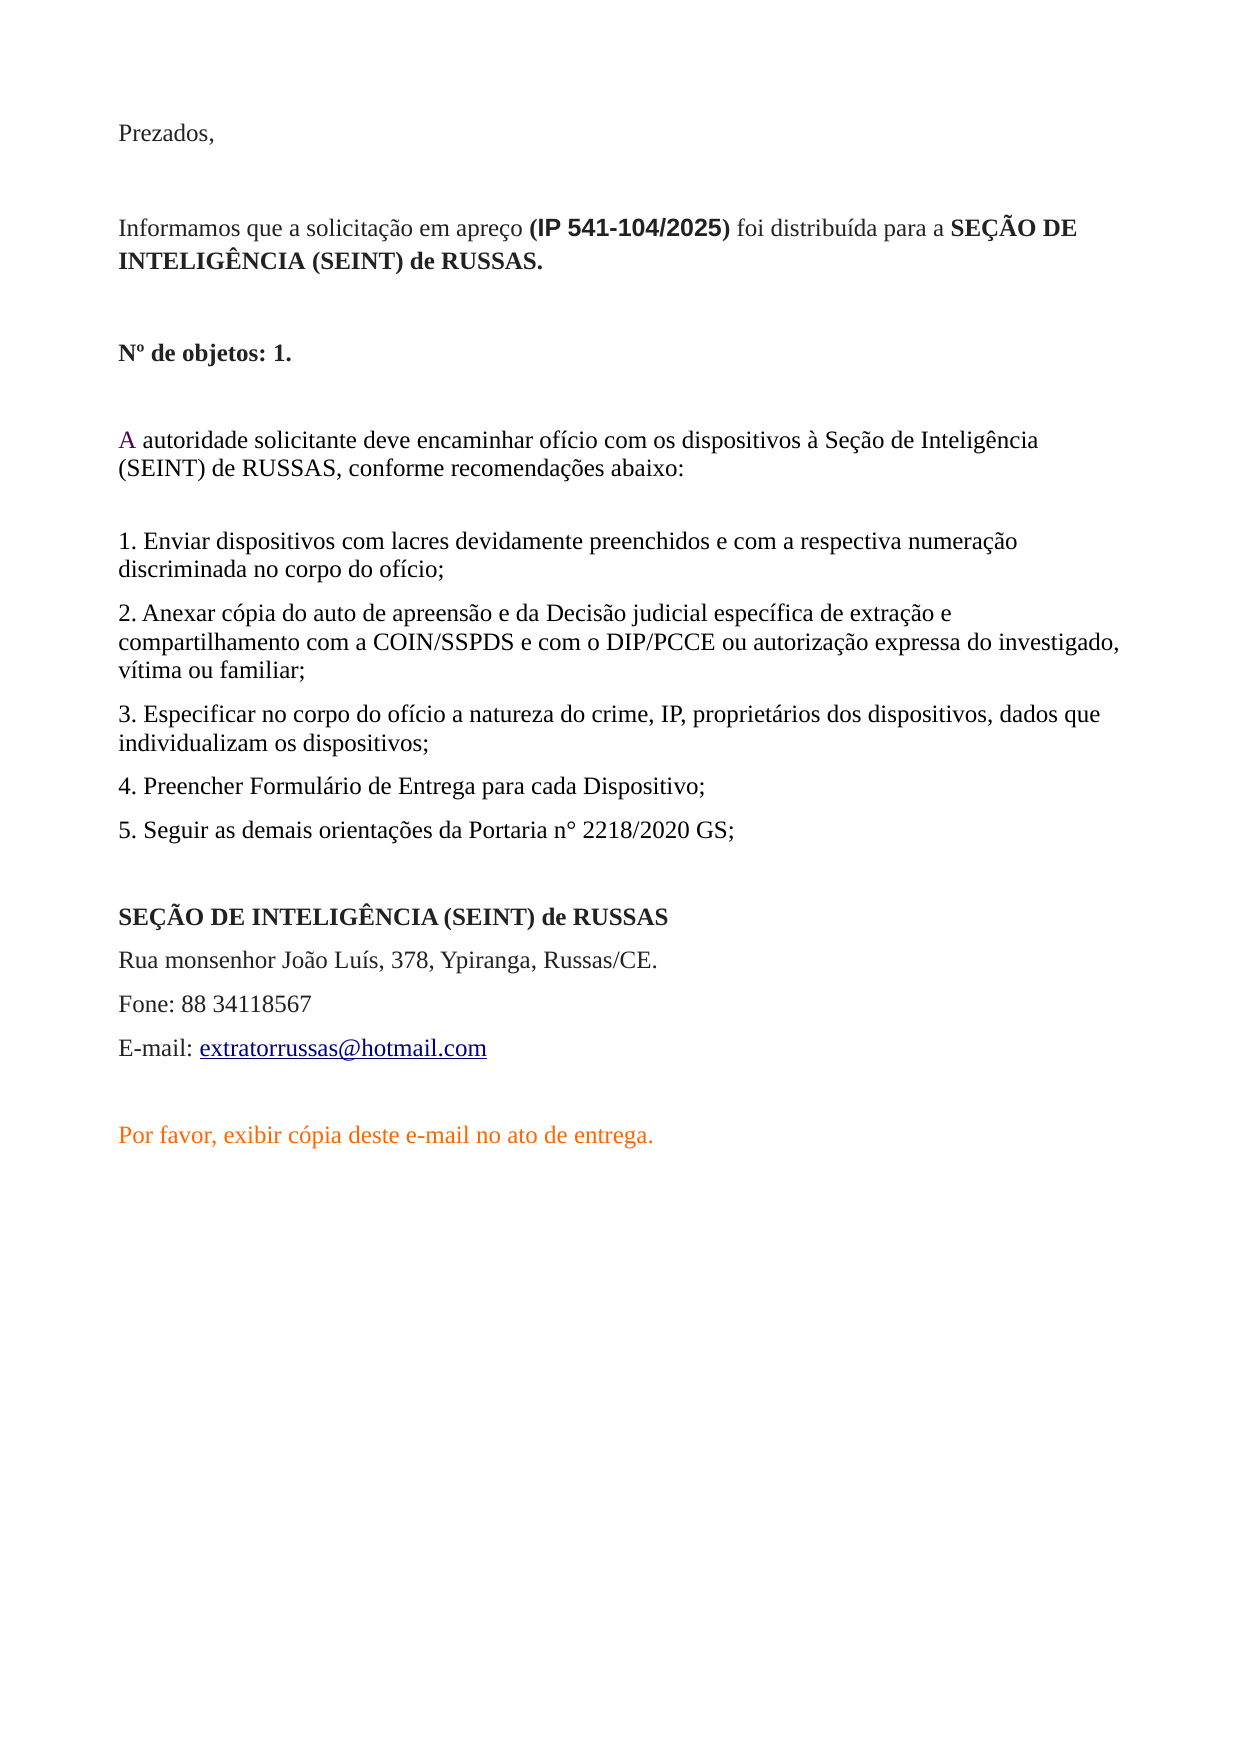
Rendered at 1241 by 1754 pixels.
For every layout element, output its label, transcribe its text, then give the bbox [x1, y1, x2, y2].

text Prezados, [118, 118, 1122, 147]
text Por favor, exibir cópia deste e-mail no ato de entrega. [118, 1120, 1122, 1148]
text 2. Anexar cópia do auto de apreensão e da Decisão judicial específica de extração e compartilhamento com a COIN/SSPDS e com o DIP/PCCE ou autorização expressa do investigado, vítima ou familiar; [118, 598, 1122, 684]
text Nº de objetos: 1. [118, 338, 1122, 366]
text 3. Especificar no corpo do ofício a natureza do crime, IP, proprietários dos dispositivos, dados que individualizam os dispositivos; [118, 699, 1122, 757]
text SEÇÃO DE INTELIGÊNCIA (SEINT) de RUSSAS [118, 902, 1122, 931]
text 5. Seguir as demais orientações da Portaria n° 2218/2020 GS; [118, 815, 1122, 844]
text 1. Enviar dispositivos com lacres devidamente preenchidos e com a respectiva numeração discriminada no corpo do ofício; [118, 497, 1122, 583]
text 4. Preencher Formulário de Entrega para cada Dispositivo; [118, 771, 1122, 800]
text A autoridade solicitante deve encaminhar ofício com os dispositivos à Seção de Inteligência (SEINT) de RUSSAS, conforme recomendações abaixo: [118, 425, 1122, 482]
text Informamos que a solicitação em apreço (IP 541-104/2025) foi distribuída para a SEÇÃO DE INTELIGÊNCIA (SEINT) de RUSSAS. [118, 213, 1122, 275]
text Rua monsenhor João Luís, 378, Ypiranga, Russas/CE. [118, 946, 1122, 974]
text E-mail: extratorrussas@hotmail.com [118, 1033, 1122, 1061]
text Fone: 88 34118567 [118, 989, 1122, 1018]
